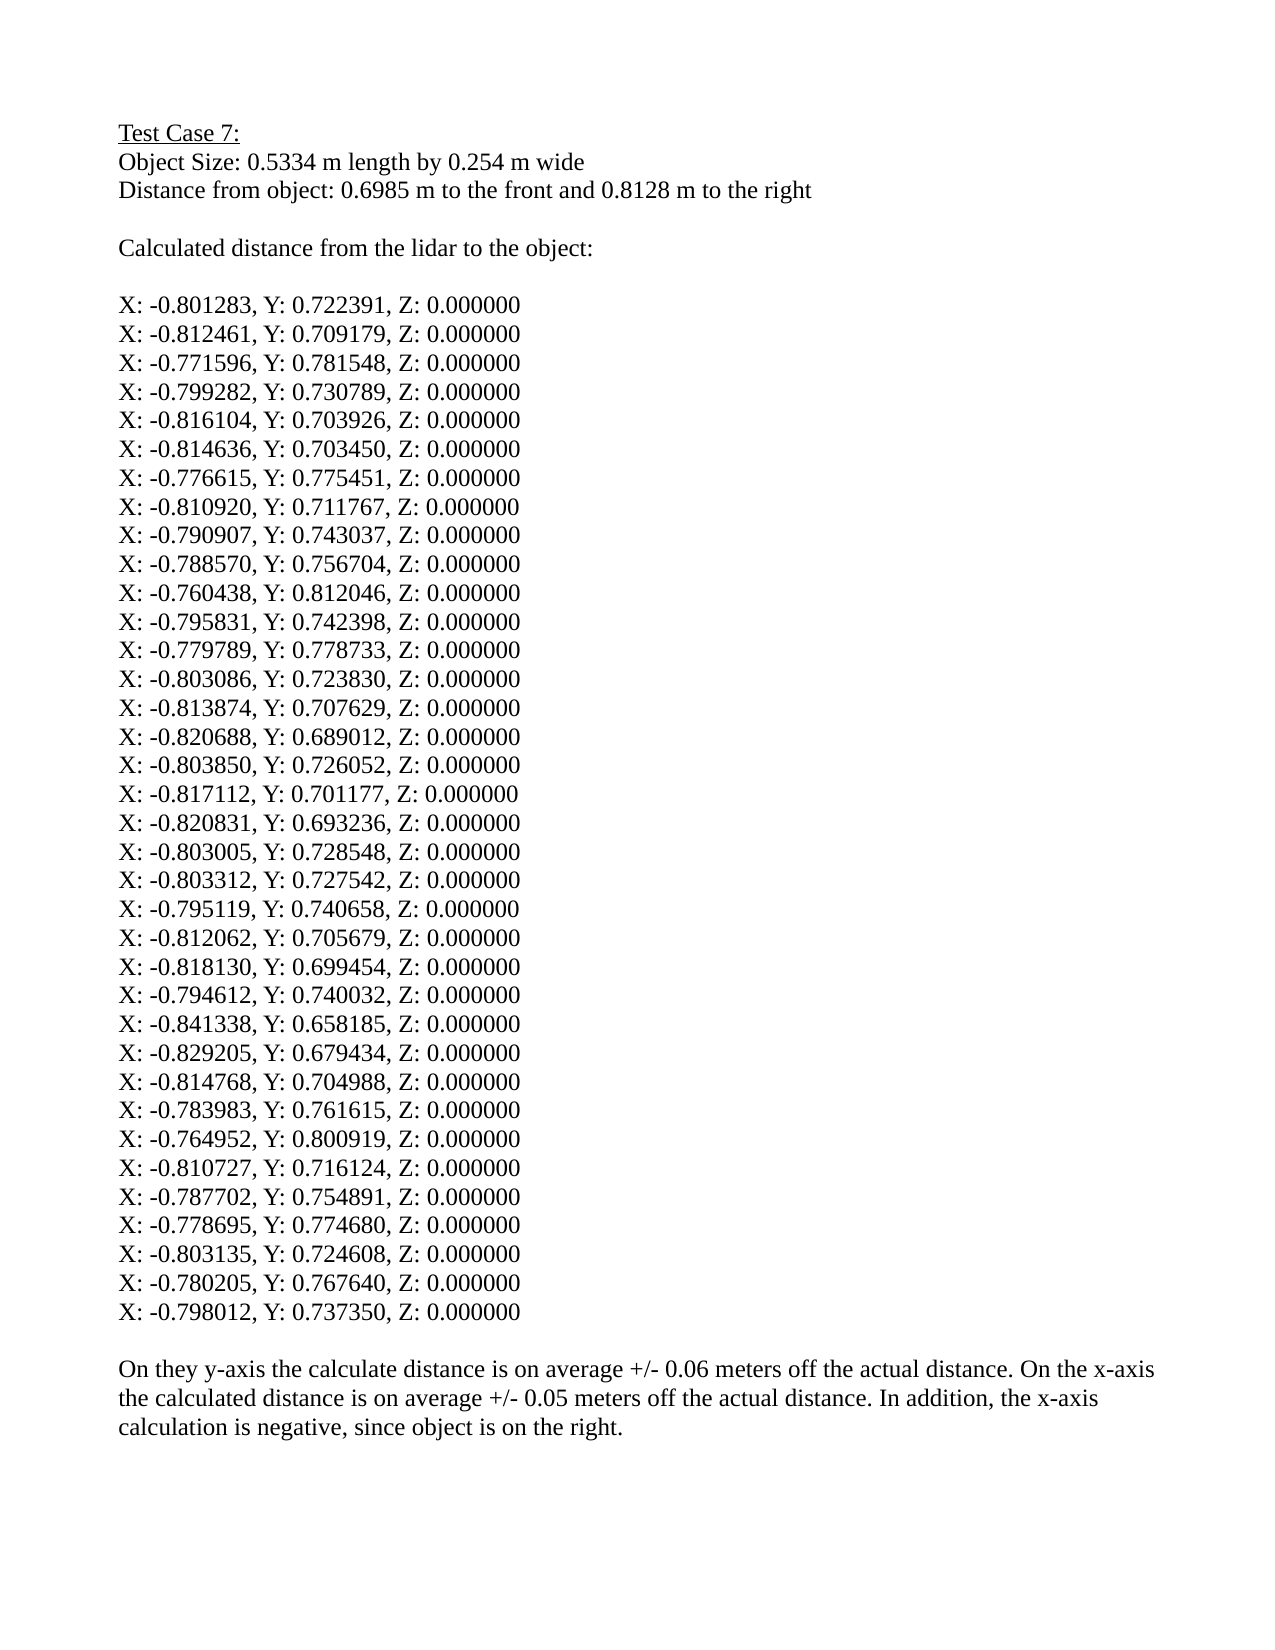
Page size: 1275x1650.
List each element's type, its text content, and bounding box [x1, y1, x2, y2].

text On they y-axis the calculate distance is on average +/- 0.06 meters off the actual distance. On the x-axis the calculated distance is on average +/- 0.05 meters off the actual distance. In addition, the x-axis calculation is negative, since object is on the right. [118, 1354, 1157, 1441]
text X: -0.760438, Y: 0.812046, Z: 0.000000 [118, 578, 1157, 607]
text X: -0.814768, Y: 0.704988, Z: 0.000000 [118, 1067, 1157, 1096]
text X: -0.841338, Y: 0.658185, Z: 0.000000 [118, 1009, 1157, 1038]
text X: -0.813874, Y: 0.707629, Z: 0.000000 [118, 693, 1157, 722]
text X: -0.803850, Y: 0.726052, Z: 0.000000 [118, 751, 1157, 779]
text X: -0.818130, Y: 0.699454, Z: 0.000000 [118, 952, 1157, 981]
text X: -0.820831, Y: 0.693236, Z: 0.000000 [118, 808, 1157, 837]
text X: -0.801283, Y: 0.722391, Z: 0.000000 [118, 291, 1157, 319]
text X: -0.787702, Y: 0.754891, Z: 0.000000 [118, 1182, 1157, 1211]
text X: -0.820688, Y: 0.689012, Z: 0.000000 [118, 722, 1157, 751]
text X: -0.779789, Y: 0.778733, Z: 0.000000 [118, 636, 1157, 664]
text X: -0.783983, Y: 0.761615, Z: 0.000000 [118, 1096, 1157, 1124]
text X: -0.795119, Y: 0.740658, Z: 0.000000 [118, 894, 1157, 923]
text X: -0.812062, Y: 0.705679, Z: 0.000000 [118, 923, 1157, 952]
text X: -0.778695, Y: 0.774680, Z: 0.000000 [118, 1211, 1157, 1239]
text Test Case 7: [118, 118, 1157, 147]
text X: -0.803005, Y: 0.728548, Z: 0.000000 [118, 837, 1157, 866]
text X: -0.799282, Y: 0.730789, Z: 0.000000 [118, 377, 1157, 406]
text X: -0.816104, Y: 0.703926, Z: 0.000000 [118, 406, 1157, 434]
text X: -0.788570, Y: 0.756704, Z: 0.000000 [118, 549, 1157, 578]
text Calculated distance from the lidar to the object: [118, 233, 1157, 262]
text X: -0.794612, Y: 0.740032, Z: 0.000000 [118, 981, 1157, 1009]
text X: -0.764952, Y: 0.800919, Z: 0.000000 [118, 1124, 1157, 1153]
text X: -0.803312, Y: 0.727542, Z: 0.000000 [118, 866, 1157, 894]
text X: -0.814636, Y: 0.703450, Z: 0.000000 [118, 434, 1157, 463]
text X: -0.810920, Y: 0.711767, Z: 0.000000 [118, 492, 1157, 521]
text X: -0.776615, Y: 0.775451, Z: 0.000000 [118, 463, 1157, 492]
text X: -0.829205, Y: 0.679434, Z: 0.000000 [118, 1038, 1157, 1067]
text X: -0.803135, Y: 0.724608, Z: 0.000000 [118, 1239, 1157, 1268]
text X: -0.771596, Y: 0.781548, Z: 0.000000 [118, 348, 1157, 377]
text X: -0.780205, Y: 0.767640, Z: 0.000000 [118, 1268, 1157, 1297]
text X: -0.795831, Y: 0.742398, Z: 0.000000 [118, 607, 1157, 636]
text Distance from object: 0.6985 m to the front and 0.8128 m to the right [118, 176, 1157, 204]
text X: -0.790907, Y: 0.743037, Z: 0.000000 [118, 521, 1157, 549]
text X: -0.803086, Y: 0.723830, Z: 0.000000 [118, 664, 1157, 693]
text X: -0.798012, Y: 0.737350, Z: 0.000000 [118, 1297, 1157, 1326]
text X: -0.810727, Y: 0.716124, Z: 0.000000 [118, 1153, 1157, 1182]
text Object Size: 0.5334 m length by 0.254 m wide [118, 147, 1157, 176]
text X: -0.817112, Y: 0.701177, Z: 0.000000 [118, 779, 1157, 808]
text X: -0.812461, Y: 0.709179, Z: 0.000000 [118, 319, 1157, 348]
